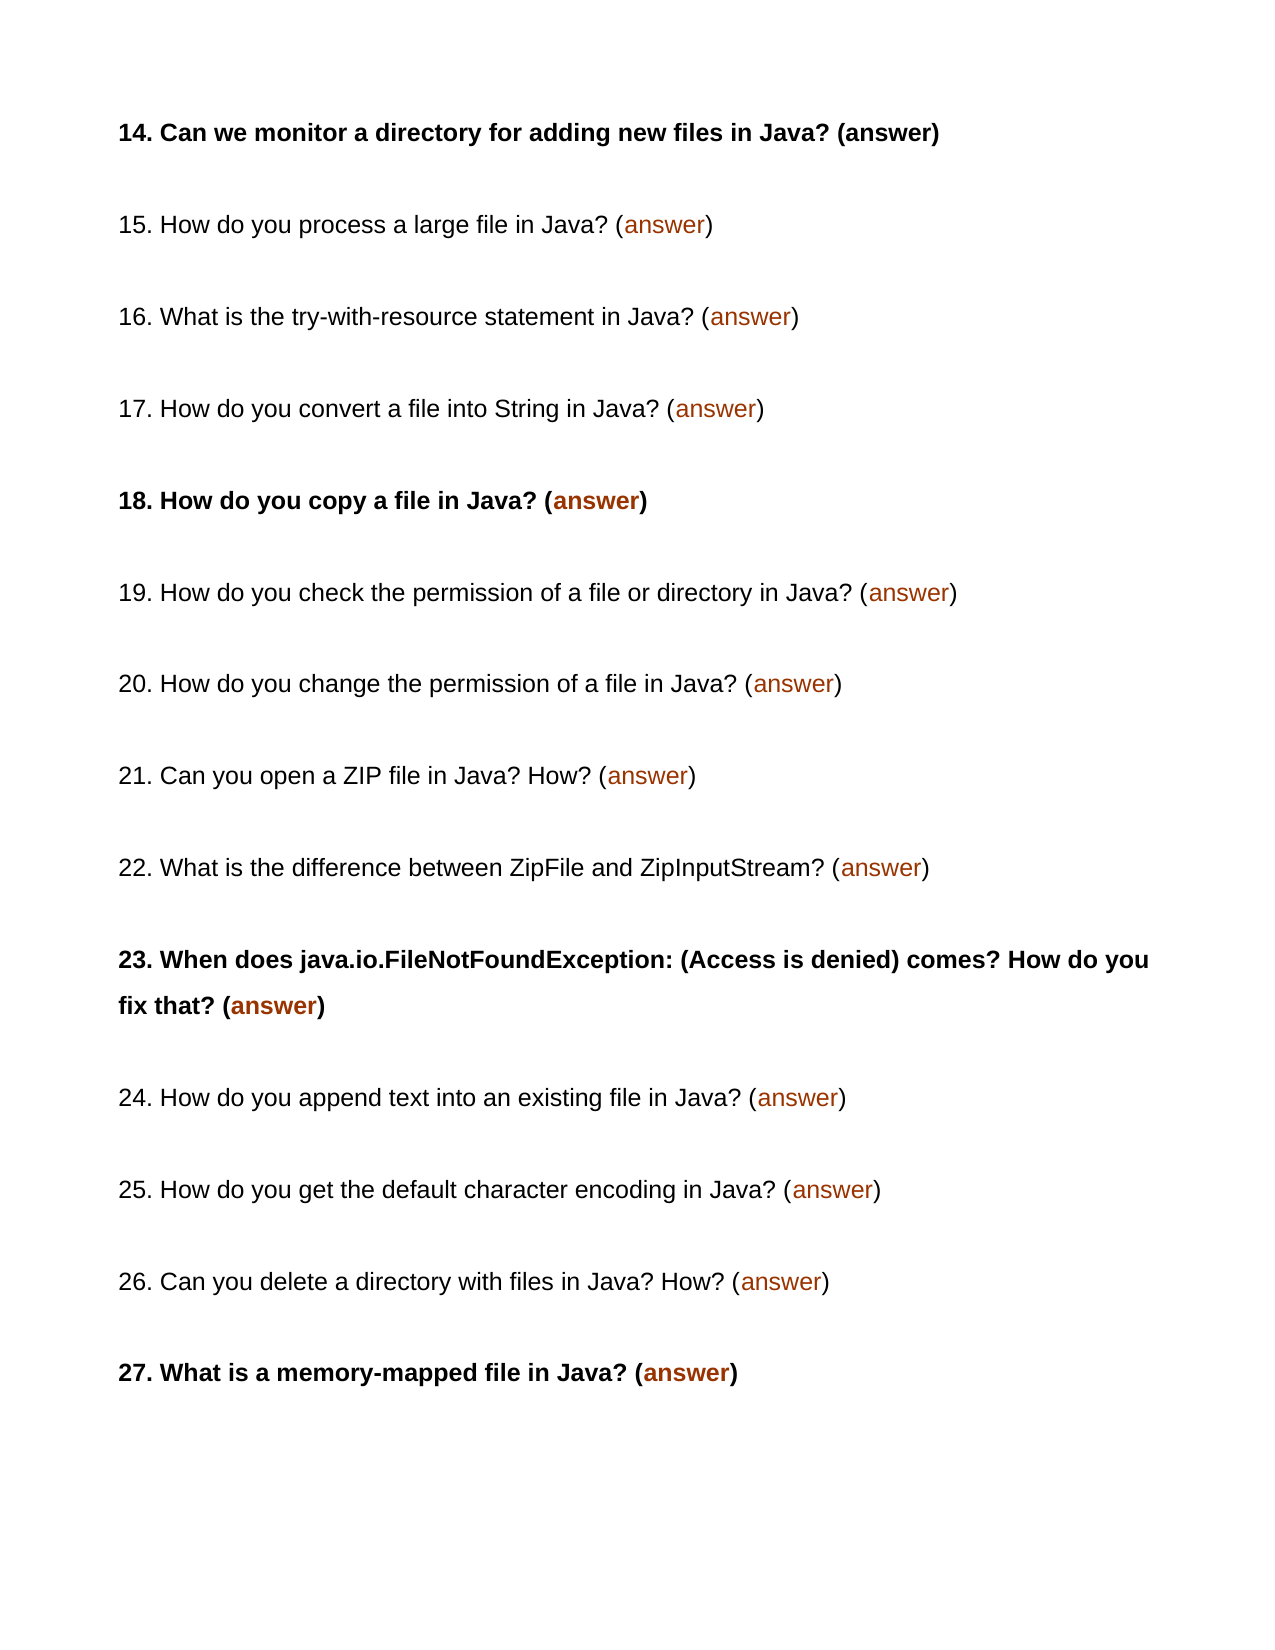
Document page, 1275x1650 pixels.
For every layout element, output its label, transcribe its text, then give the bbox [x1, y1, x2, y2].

text 14. Can we monitor a directory for adding new files in Java? (answer) 15. How do you process a large file in Java? (answer) 16. What is the try-with-resource statement in Java? (answer) 17. How do you convert a file into String in Java? (answer) 18. How do you copy a file in Java? (answer) 19. How do you check the permission of a file or directory in Java? (answer) 20. How do you change the permission of a file in Java? (answer) 21. Can you open a ZIP file in Java? How? (answer) 22. What is the difference between ZipFile and ZipInputStream? (answer) 23. When does java.io.FileNotFoundException: (Access is denied) comes? How do you fix that? (answer) 24. How do you append text into an existing file in Java? (answer) 25. How do you get the default character encoding in Java? (answer) 26. Can you delete a directory with files in Java? How? (answer) 27. What is a memory-mapped file in Java? (answer) [118, 118, 1157, 1433]
